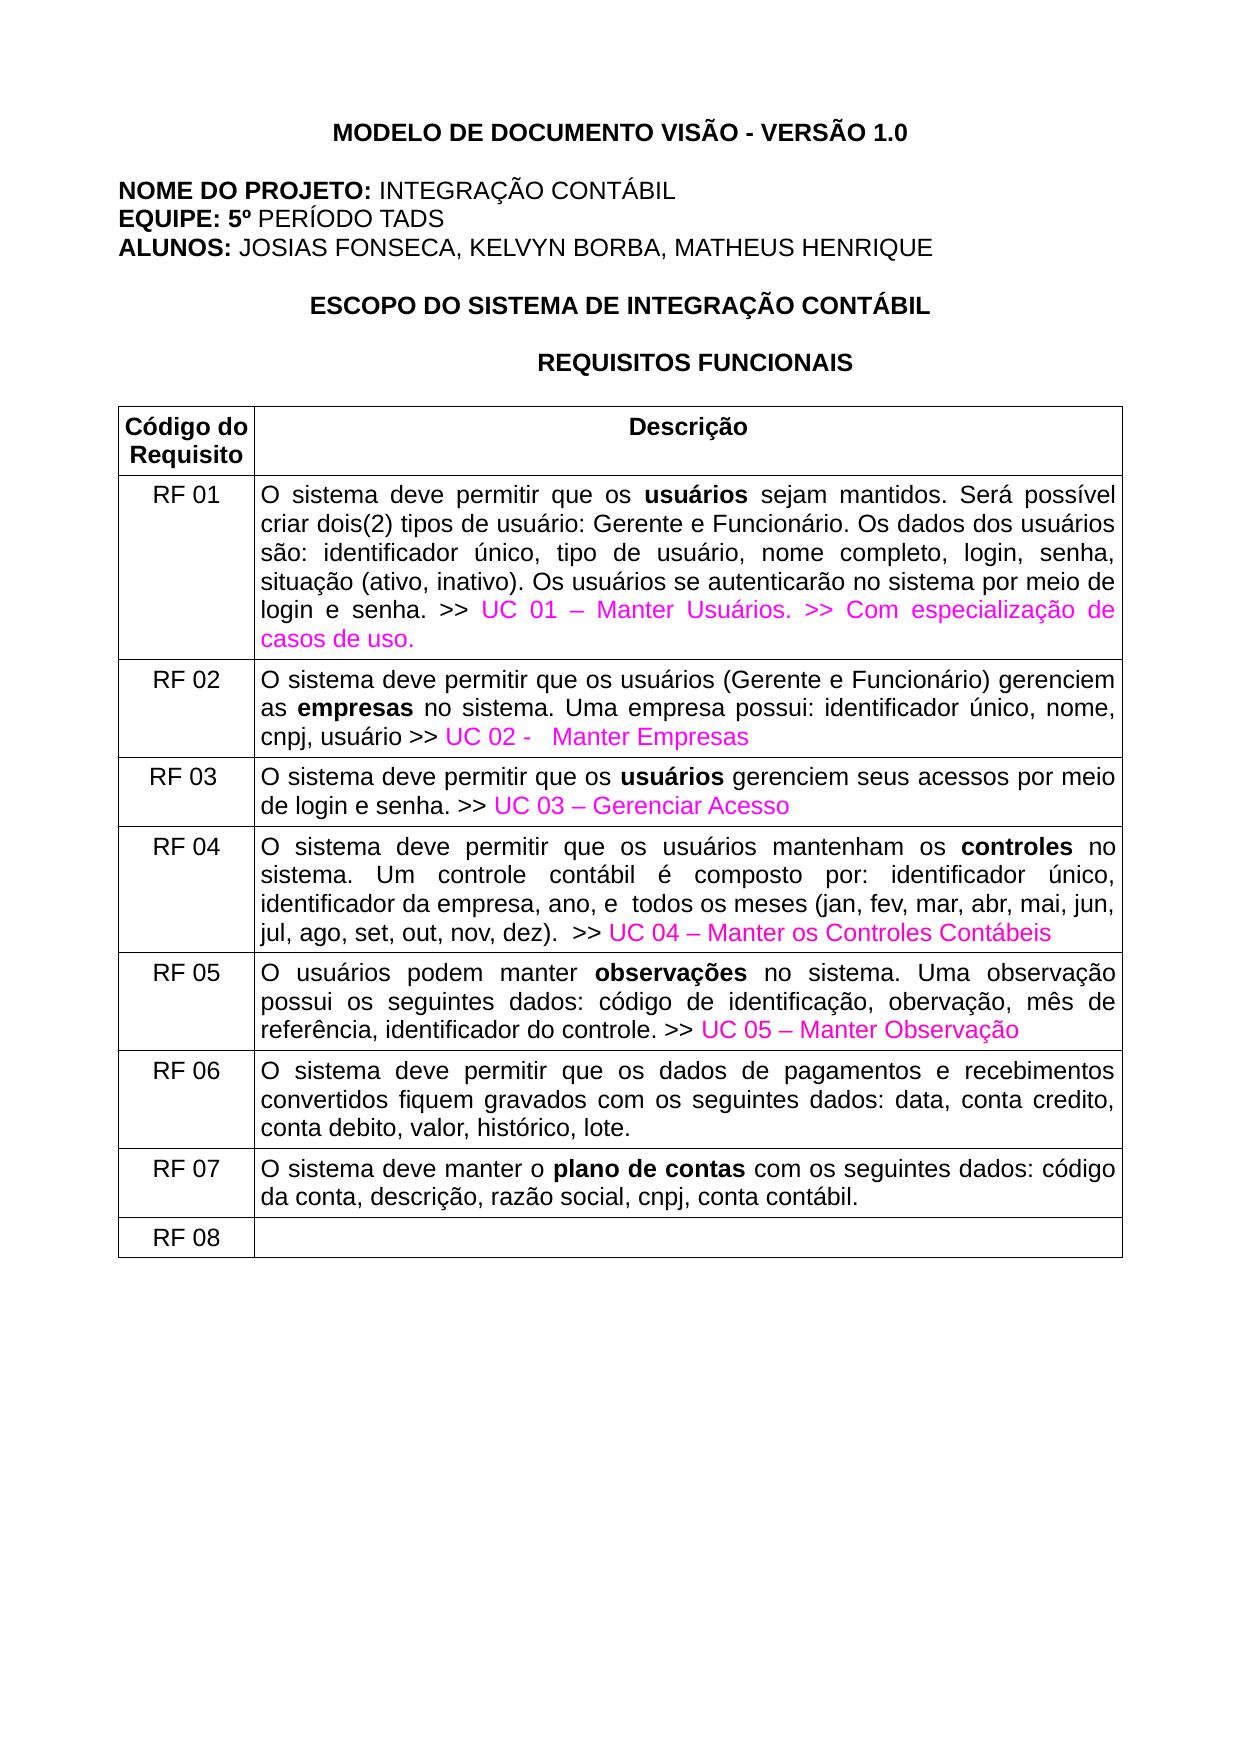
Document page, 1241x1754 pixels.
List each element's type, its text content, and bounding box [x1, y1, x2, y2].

text ESCOPO DO SISTEMA de integração contábil [118, 291, 1122, 319]
table_cell RF 08 [119, 1218, 254, 1257]
table_cell O sistema deve permitir que os usuários mantenham os controles no sistema. Um controle contábil é composto por: identificador único, identificador da empresa, ano, e todos os meses (jan, fev, mar, abr, mai, jun, jul, ago, set, out, nov, dez). >> UC 04 – Manter os Controles Contábeis [255, 827, 1122, 952]
table_header Código do Requisito [119, 407, 254, 475]
table_cell O sistema deve manter o plano de contas com os seguintes dados: código da conta, descrição, razão social, cnpj, conta contábil. [255, 1149, 1122, 1217]
table_cell [255, 1218, 1122, 1257]
table_cell RF 01 [119, 476, 254, 659]
table_cell O sistema deve permitir que os usuários (Gerente e Funcionário) gerenciem as empresas no sistema. Uma empresa possui: identificador único, nome, cnpj, usuário >> UC 02 - Manter Empresas [255, 660, 1122, 757]
table_header Descrição [255, 407, 1122, 475]
text MODELO DE DOCUMENTO VISÃO - VERSÃO 1.0 [118, 118, 1122, 147]
text Alunos: Josias fonseca, kelvyn borba, matheus henrique [118, 233, 1122, 262]
table_cell RF 04 [119, 827, 254, 952]
table_cell RF 02 [119, 660, 254, 757]
table_cell RF 07 [119, 1149, 254, 1217]
table_cell RF 06 [119, 1051, 254, 1148]
text Requisitos Funcionais [118, 348, 1122, 377]
table_cell RF 05 [119, 953, 254, 1050]
table_cell RF 03 [119, 758, 254, 826]
text Equipe: 5º período TADS [118, 204, 1122, 233]
table_cell O usuários podem manter observações no sistema. Uma observação possui os seguintes dados: código de identificação, obervação, mês de referência, identificador do controle. >> UC 05 – Manter Observação [255, 953, 1122, 1050]
table_cell O sistema deve permitir que os usuários gerenciem seus acessos por meio de login e senha. >> UC 03 – Gerenciar Acesso [255, 758, 1122, 826]
table_cell O sistema deve permitir que os usuários sejam mantidos. Será possível criar dois(2) tipos de usuário: Gerente e Funcionário. Os dados dos usuários são: identificador único, tipo de usuário, nome completo, login, senha, situação (ativo, inativo). Os usuários se autenticarão no sistema por meio de login e senha. >> UC 01 – Manter Usuários. >> Com especialização de casos de uso. [255, 476, 1122, 659]
table_cell O sistema deve permitir que os dados de pagamentos e recebimentos convertidos fiquem gravados com os seguintes dados: data, conta credito, conta debito, valor, histórico, lote. [255, 1051, 1122, 1148]
text Nome do projeto: Integração contábil [118, 176, 1122, 204]
